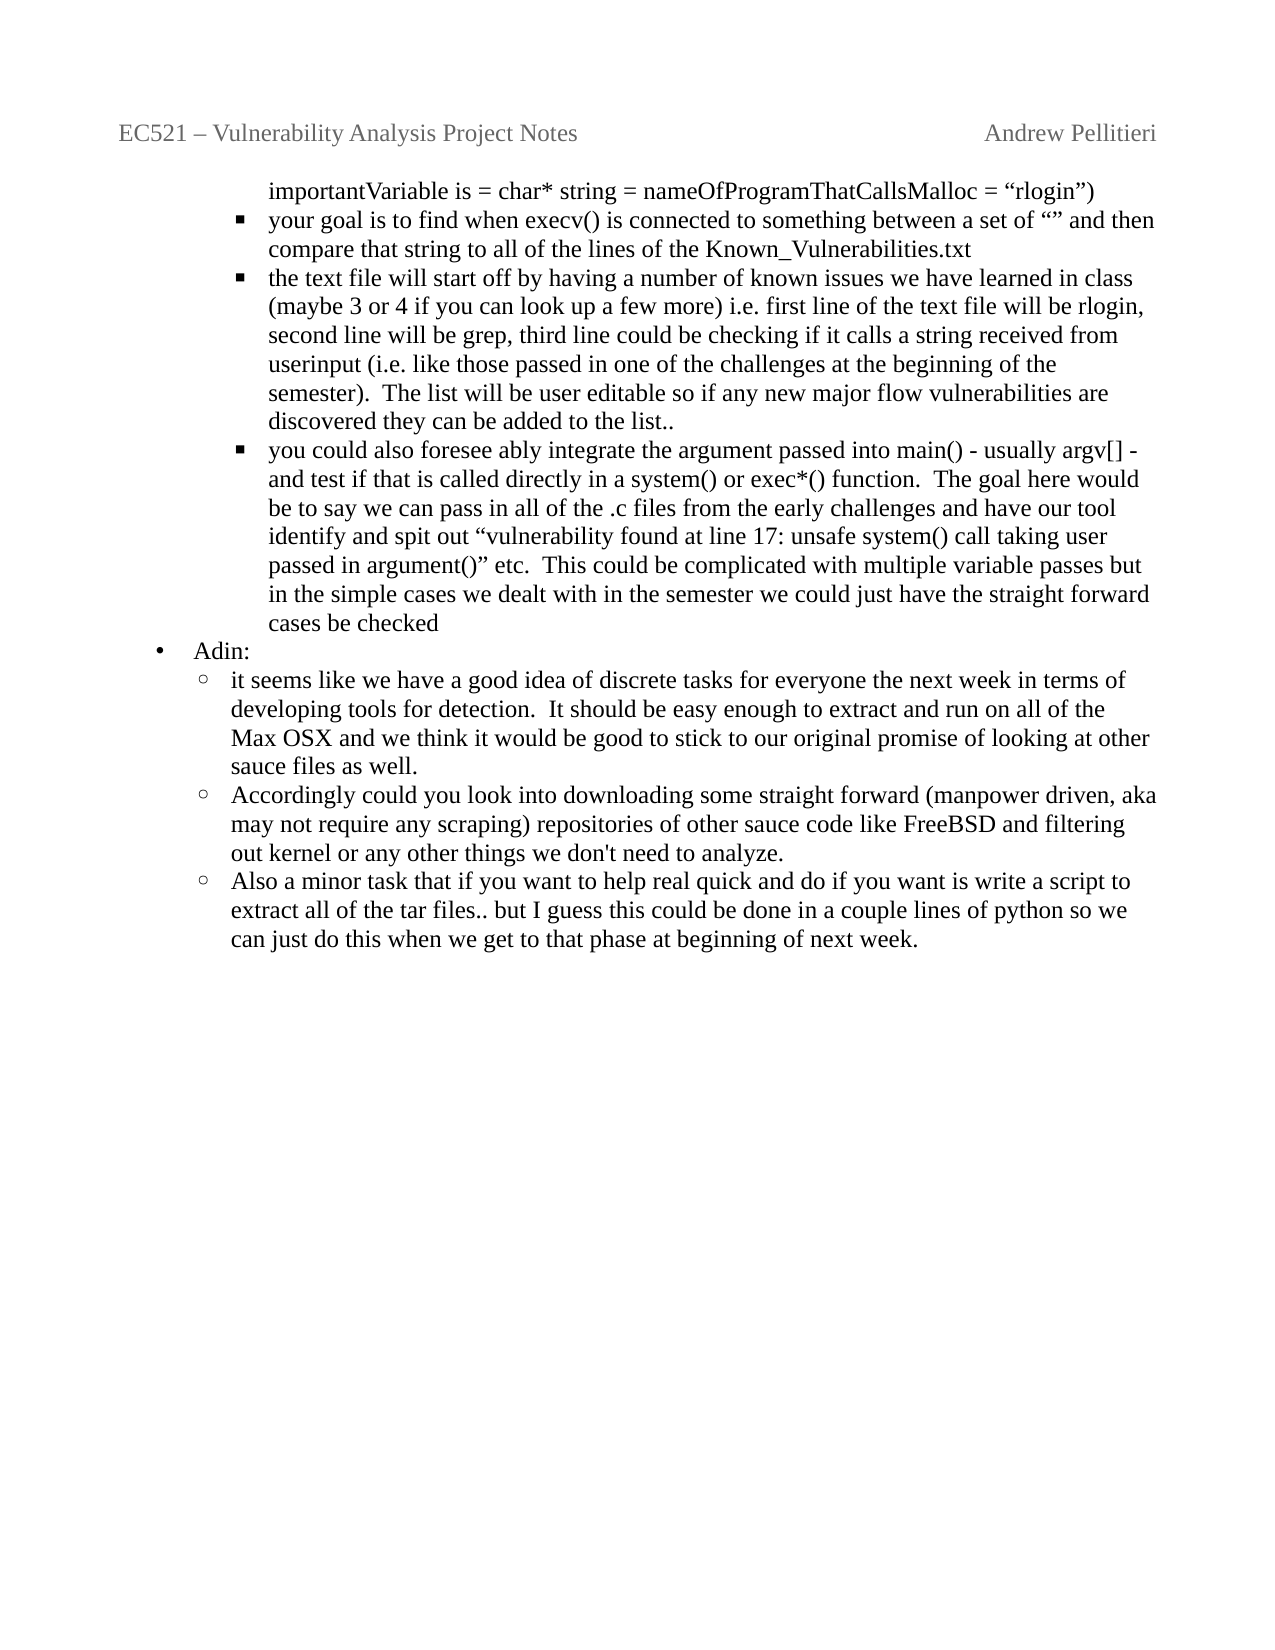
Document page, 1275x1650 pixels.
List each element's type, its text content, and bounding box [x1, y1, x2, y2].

list Accordingly could you look into downloading some straight forward (manpower driven, aka may not require any scraping) repositories of other sauce code like FreeBSD and filtering out kernel or any other things we don't need to analyze. [193, 780, 1157, 866]
list Also a minor task that if you want to help real quick and do if you want is write a script to extract all of the tar files.. but I guess this could be done in a couple lines of python so we can just do this when we get to that phase at beginning of next week. [193, 866, 1157, 953]
list you could also foresee ably integrate the argument passed into main() - usually argv[] - and test if that is called directly in a system() or exec*() function. The goal here would be to say we can pass in all of the .c files from the early challenges and have our tool identify and spit out “vulnerability found at line 17: unsafe system() call taking user passed in argument()” etc. This could be complicated with multiple variable passes but in the simple cases we dealt with in the semester we could just have the straight forward cases be checked [231, 435, 1157, 636]
list Adin: [156, 636, 1157, 665]
list it seems like we have a good idea of discrete tasks for everyone the next week in terms of developing tools for detection. It should be easy enough to extract and run on all of the Max OSX and we think it would be good to stick to our original promise of looking at other sauce files as well. [193, 665, 1157, 780]
list the text file will start off by having a number of known issues we have learned in class (maybe 3 or 4 if you can look up a few more) i.e. first line of the text file will be rlogin, second line will be grep, third line could be checking if it calls a string received from userinput (i.e. like those passed in one of the challenges at the beginning of the semester). The list will be user editable so if any new major flow vulnerabilities are discovered they can be added to the list.. [231, 263, 1157, 435]
list importantVariable is = char* string = nameOfProgramThatCallsMalloc = “rlogin”) [231, 176, 1157, 205]
list your goal is to find when execv() is connected to something between a set of “” and then compare that string to all of the lines of the Known_Vulnerabilities.txt [231, 205, 1157, 263]
